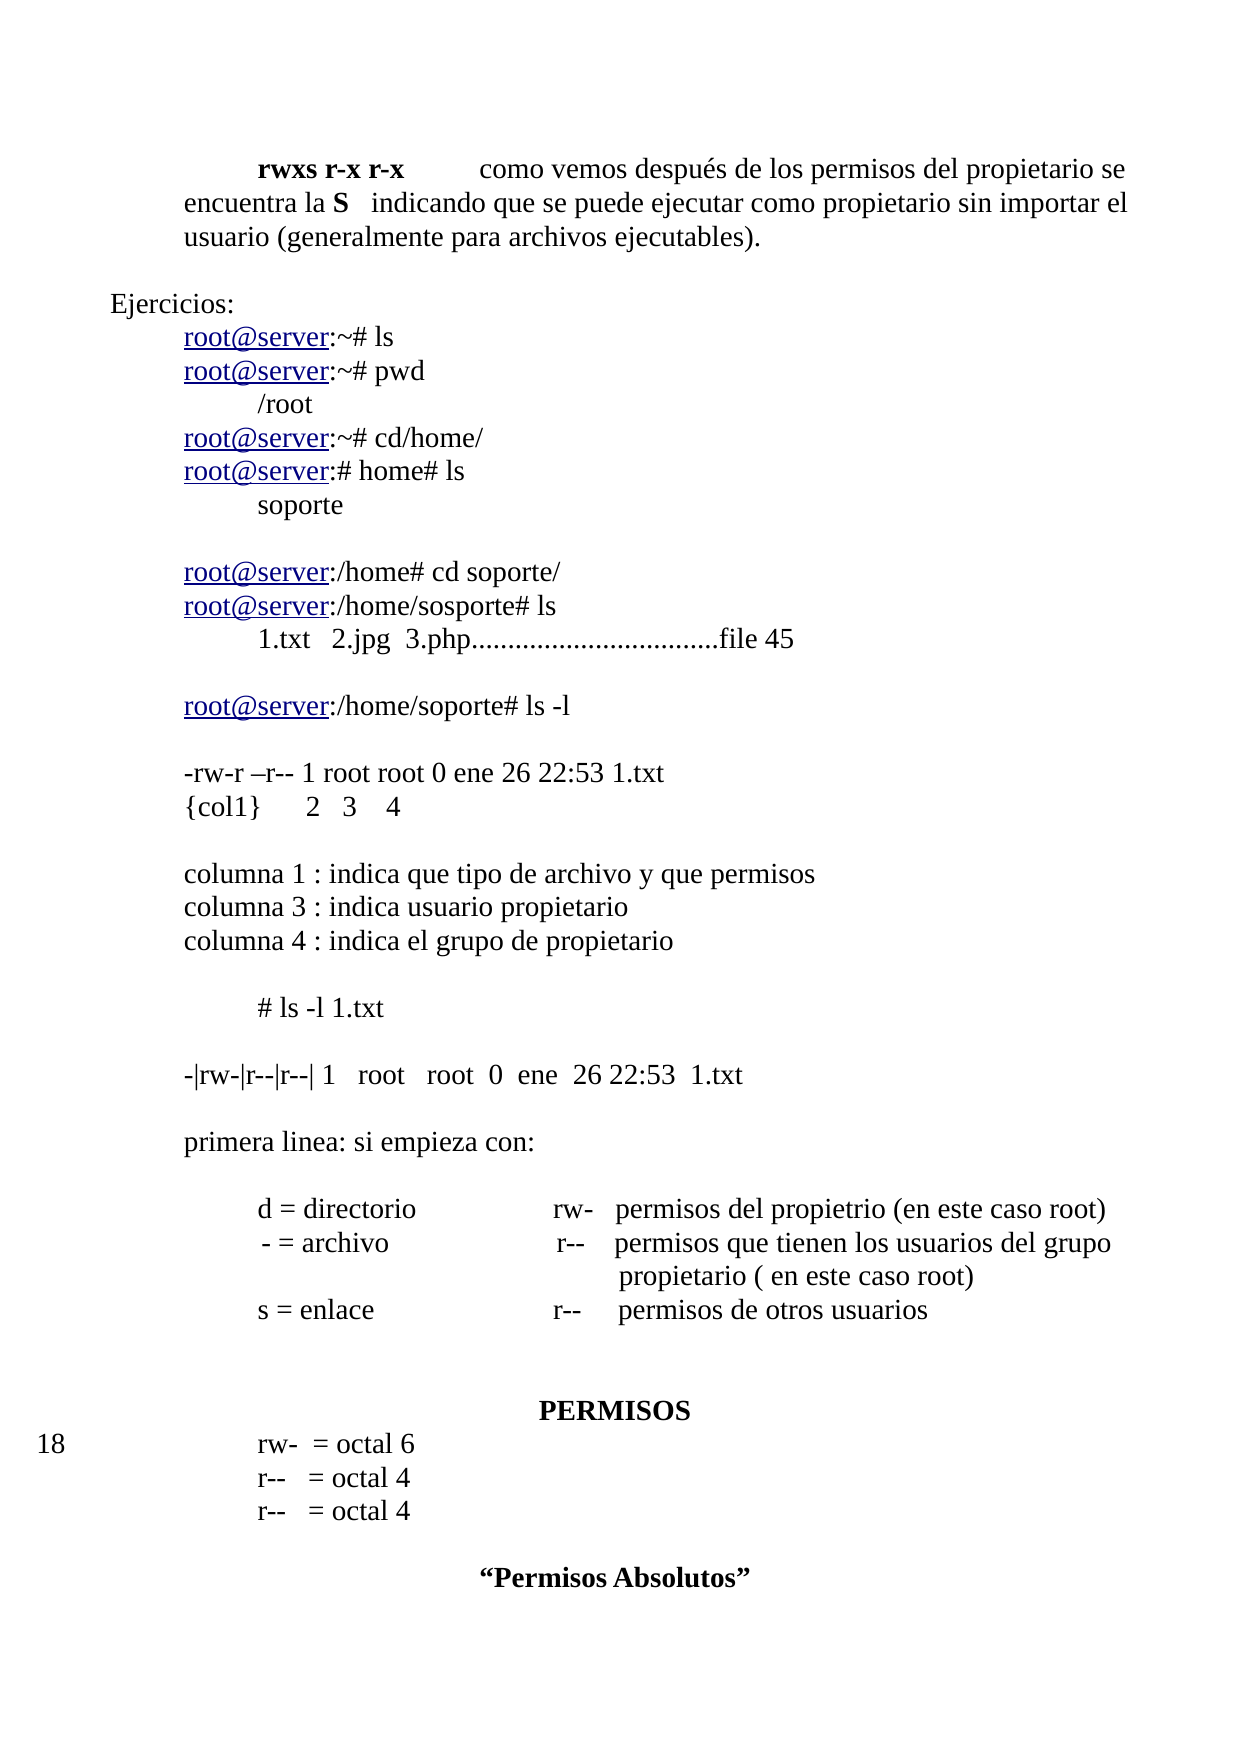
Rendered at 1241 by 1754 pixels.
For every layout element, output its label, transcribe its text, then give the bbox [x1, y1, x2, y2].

text d = directorio rw- permisos del propietrio (en este caso root) [36, 1191, 1194, 1225]
text primera linea: si empieza con: [36, 1124, 1194, 1158]
text root@server:/home# cd soporte/ [36, 554, 1194, 588]
text columna 1 : indica que tipo de archivo y que permisos [36, 856, 1194, 889]
text /root [36, 386, 1194, 420]
text root@server:/home/sosporte# ls [36, 588, 1194, 621]
text root@server:~# ls [36, 319, 1194, 353]
text propietario ( en este caso root) [36, 1258, 1194, 1292]
text root@server:~# cd/home/ [36, 420, 1194, 453]
text -rw-r –r-- 1 root root 0 ene 26 22:53 1.txt [36, 755, 1194, 789]
list - = archivo r-- permisos que tienen los usuarios del grupo [223, 1225, 1194, 1258]
text columna 3 : indica usuario propietario [36, 889, 1194, 923]
text {col1} 2 3 4 [36, 789, 1194, 822]
text columna 4 : indica el grupo de propietario [36, 923, 1194, 957]
text Ejercicios: [36, 286, 1194, 319]
text “Permisos Absolutos” [36, 1560, 1194, 1594]
text s = enlace r-- permisos de otros usuarios [36, 1292, 1194, 1326]
text 18 rw- = octal 6 [36, 1426, 1194, 1460]
text # ls -l 1.txt [36, 990, 1194, 1024]
text r-- = octal 4 [36, 1493, 1194, 1527]
text soporte [36, 487, 1194, 521]
text root@server:# home# ls [36, 453, 1194, 487]
text 1.txt 2.jpg 3.php..................................file 45 [36, 621, 1194, 655]
text root@server:~# pwd [36, 353, 1194, 386]
text PERMISOS [36, 1393, 1194, 1426]
text root@server:/home/soporte# ls -l [36, 688, 1194, 722]
text r-- = octal 4 [36, 1460, 1194, 1493]
text -|rw-|r--|r--| 1 root root 0 ene 26 22:53 1.txt [36, 1057, 1194, 1091]
text rwxs r-x r-x como vemos después de los permisos del propietario se encuentra la S indicando que se puede ejecutar como propietario sin importar el usuario (generalmente para archivos ejecutables). [36, 152, 1194, 252]
